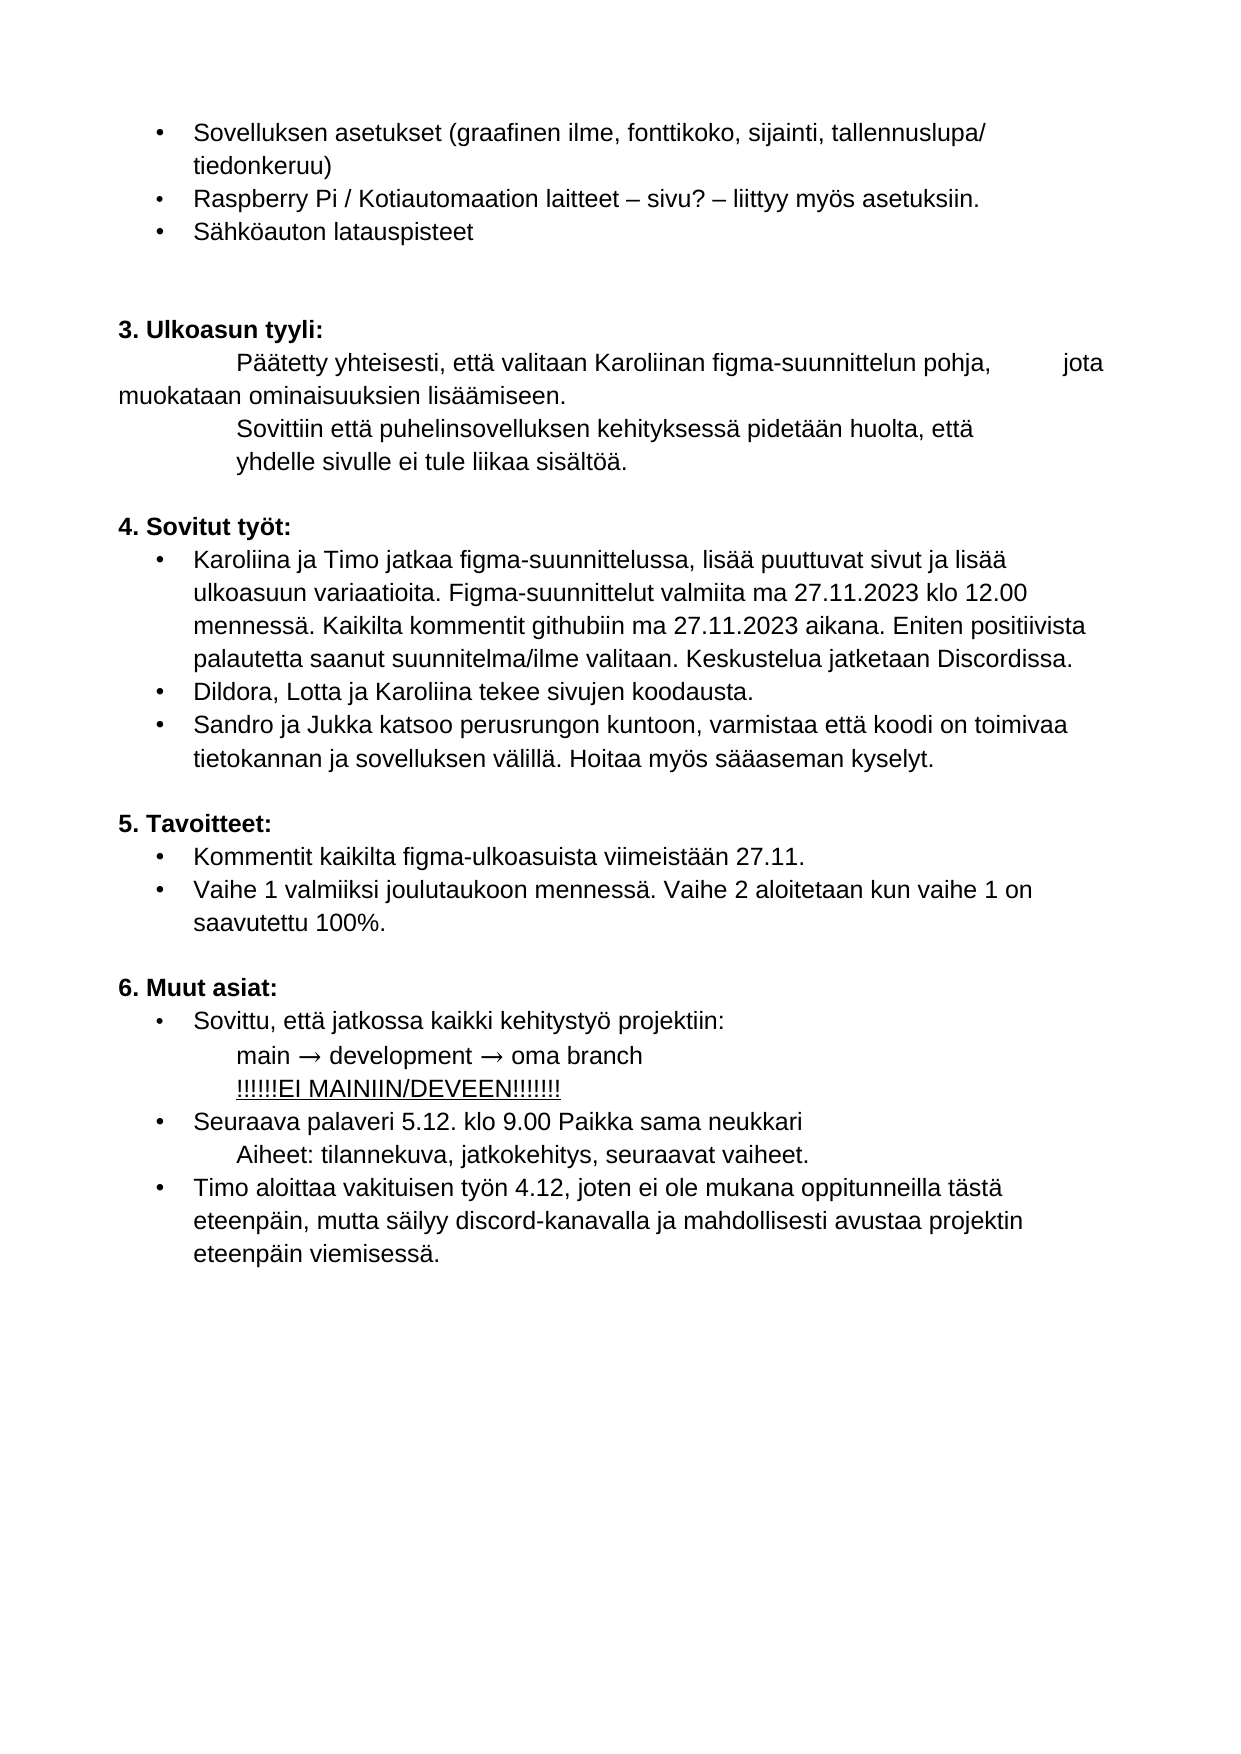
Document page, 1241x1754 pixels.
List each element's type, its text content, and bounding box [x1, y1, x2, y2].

text Sovittiin että puhelinsovelluksen kehityksessä pidetään huolta, että yhdelle sivulle ei tule liikaa sisältöä. [118, 414, 1122, 476]
list Sähköauton latauspisteet [156, 217, 1122, 246]
list Dildora, Lotta ja Karoliina tekee sivujen koodausta. [156, 677, 1122, 706]
text 5. Tavoitteet: [118, 809, 1122, 837]
list Sandro ja Jukka katsoo perusrungon kuntoon, varmistaa että koodi on toimivaa tietokannan ja sovelluksen välillä. Hoitaa myös sääaseman kyselyt. [156, 710, 1122, 772]
text 3. Ulkoasun tyyli: [118, 315, 1122, 343]
text Päätetty yhteisesti, että valitaan Karoliinan figma-suunnittelun pohja, jota muokataan ominaisuuksien lisäämiseen. [118, 348, 1122, 409]
list Kommentit kaikilta figma-ulkoasuista viimeistään 27.11. [156, 842, 1122, 871]
list Timo aloittaa vakituisen työn 4.12, joten ei ole mukana oppitunneilla tästä eteenpäin, mutta säilyy discord-kanavalla ja mahdollisesti avustaa projektin eteenpäin viemisessä. [156, 1173, 1122, 1268]
list Karoliina ja Timo jatkaa figma-suunnittelussa, lisää puuttuvat sivut ja lisää ulkoasuun variaatioita. Figma-suunnittelut valmiita ma 27.11.2023 klo 12.00 mennessä. Kaikilta kommentit githubiin ma 27.11.2023 aikana. Eniten positiivista palautetta saanut suunnitelma/ilme valitaan. Keskustelua jatketaan Discordissa. [156, 545, 1122, 673]
text main → development → oma branch [118, 1039, 1122, 1069]
list Vaihe 1 valmiiksi joulutaukoon mennessä. Vaihe 2 aloitetaan kun vaihe 1 on saavutettu 100%. [156, 875, 1122, 937]
text !!!!!!EI MAINIIN/DEVEEN!!!!!!! [118, 1074, 1122, 1103]
list Seuraava palaveri 5.12. klo 9.00 Paikka sama neukkari [156, 1107, 1122, 1136]
text 4. Sovitut työt: [118, 512, 1122, 541]
list Sovelluksen asetukset (graafinen ilme, fonttikoko, sijainti, tallennuslupa/ tiedonkeruu) [156, 118, 1122, 180]
text Aiheet: tilannekuva, jatkokehitys, seuraavat vaiheet. [118, 1140, 1122, 1169]
list Sovittu, että jatkossa kaikki kehitystyö projektiin: [156, 1006, 1122, 1035]
list Raspberry Pi / Kotiautomaation laitteet – sivu? – liittyy myös asetuksiin. [156, 184, 1122, 213]
text 6. Muut asiat: [118, 973, 1122, 1002]
